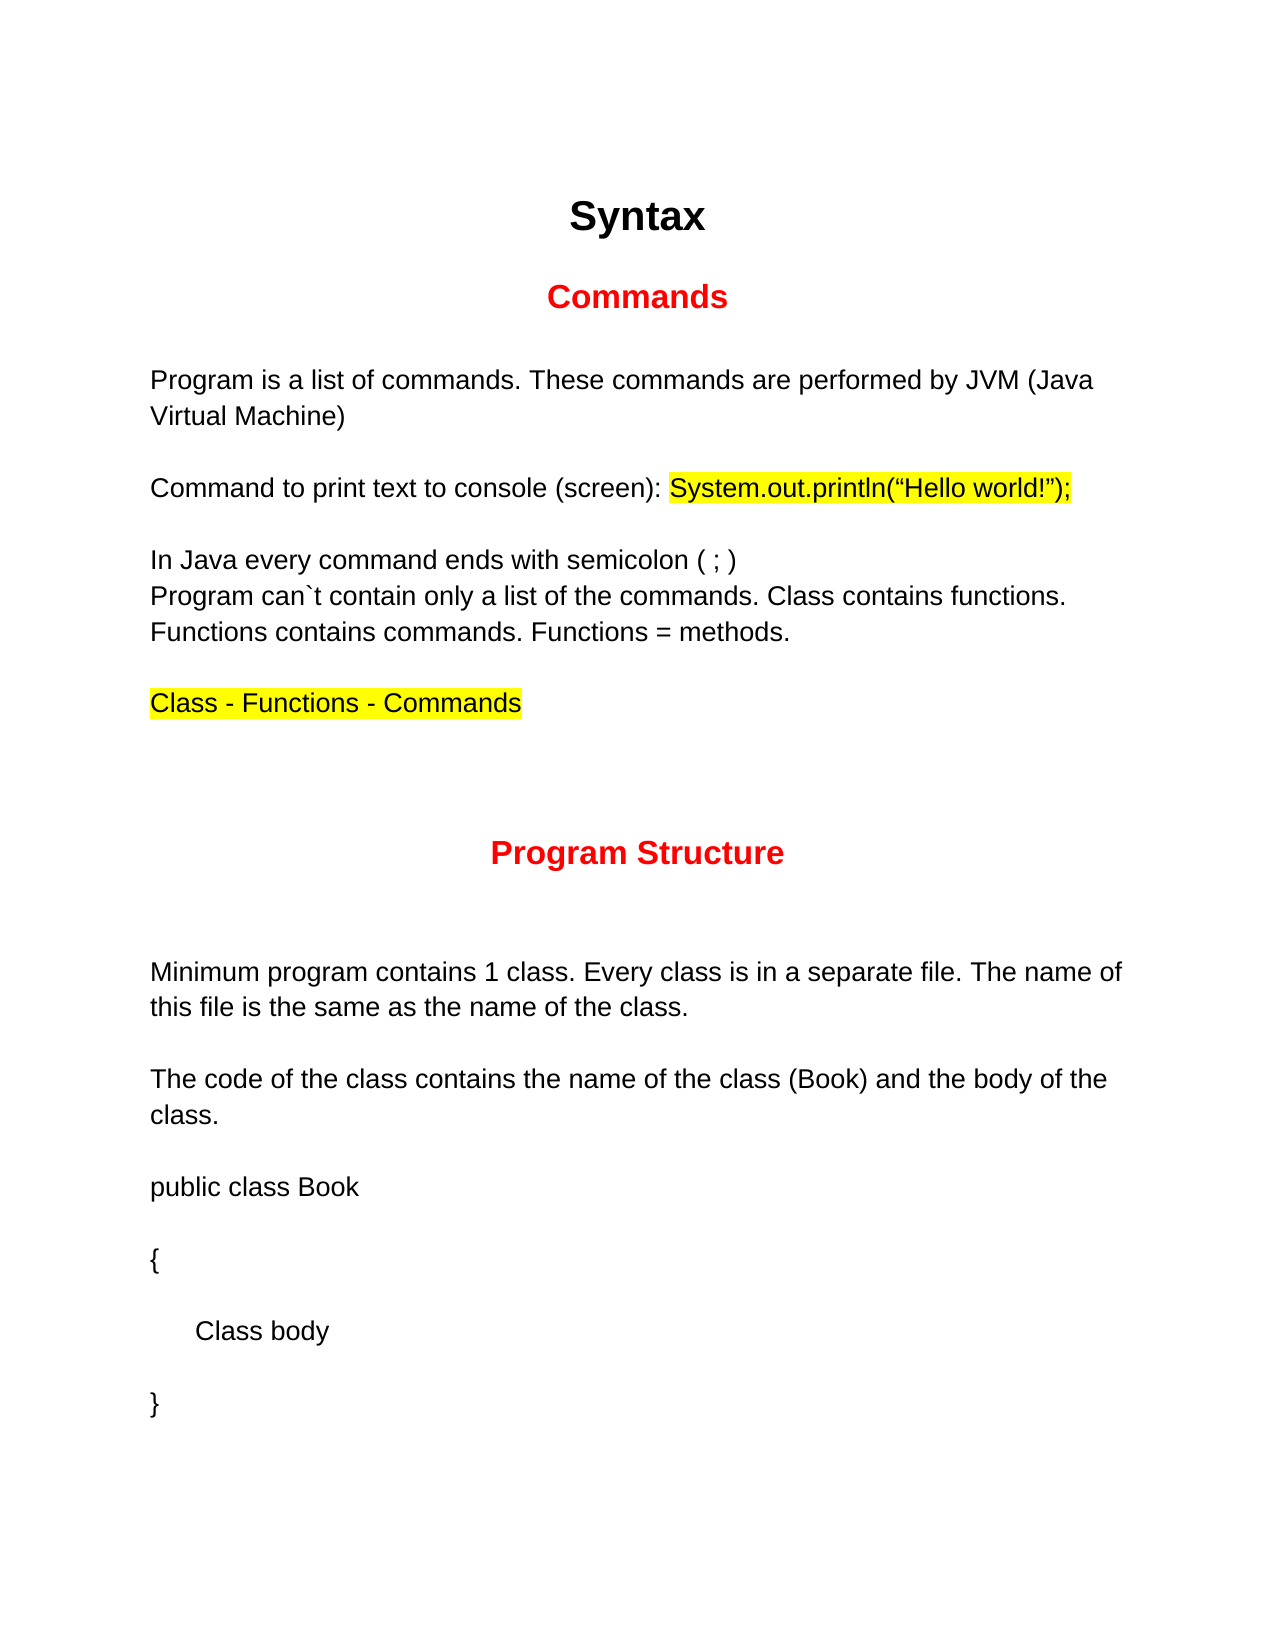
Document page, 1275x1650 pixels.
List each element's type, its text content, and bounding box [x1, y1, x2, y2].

text The code of the class contains the name of the class (Book) and the body of the class. [150, 1063, 1125, 1131]
text } [150, 1387, 1125, 1418]
text Program is a list of commands. These commands are performed by JVM (Java Virtual Machine) [150, 364, 1125, 431]
subtitle Syntax [150, 192, 1125, 239]
text Command to print text to console (screen): System.out.println(“Hello world!”); [150, 472, 1125, 503]
text Program can`t contain only a list of the commands. Class contains functions. Functions contains commands. Functions = methods. [150, 579, 1125, 647]
text { [150, 1243, 1125, 1274]
subtitle Program Structure [150, 833, 1125, 871]
text In Java every command ends with semicolon ( ; ) [150, 544, 1125, 575]
subtitle Commands [150, 277, 1125, 316]
text Class body [150, 1315, 1125, 1346]
text Class - Functions - Commands [150, 687, 1125, 719]
text Minimum program contains 1 class. Every class is in a separate file. The name of this file is the same as the name of the class. [150, 956, 1125, 1023]
text public class Book [150, 1171, 1125, 1202]
